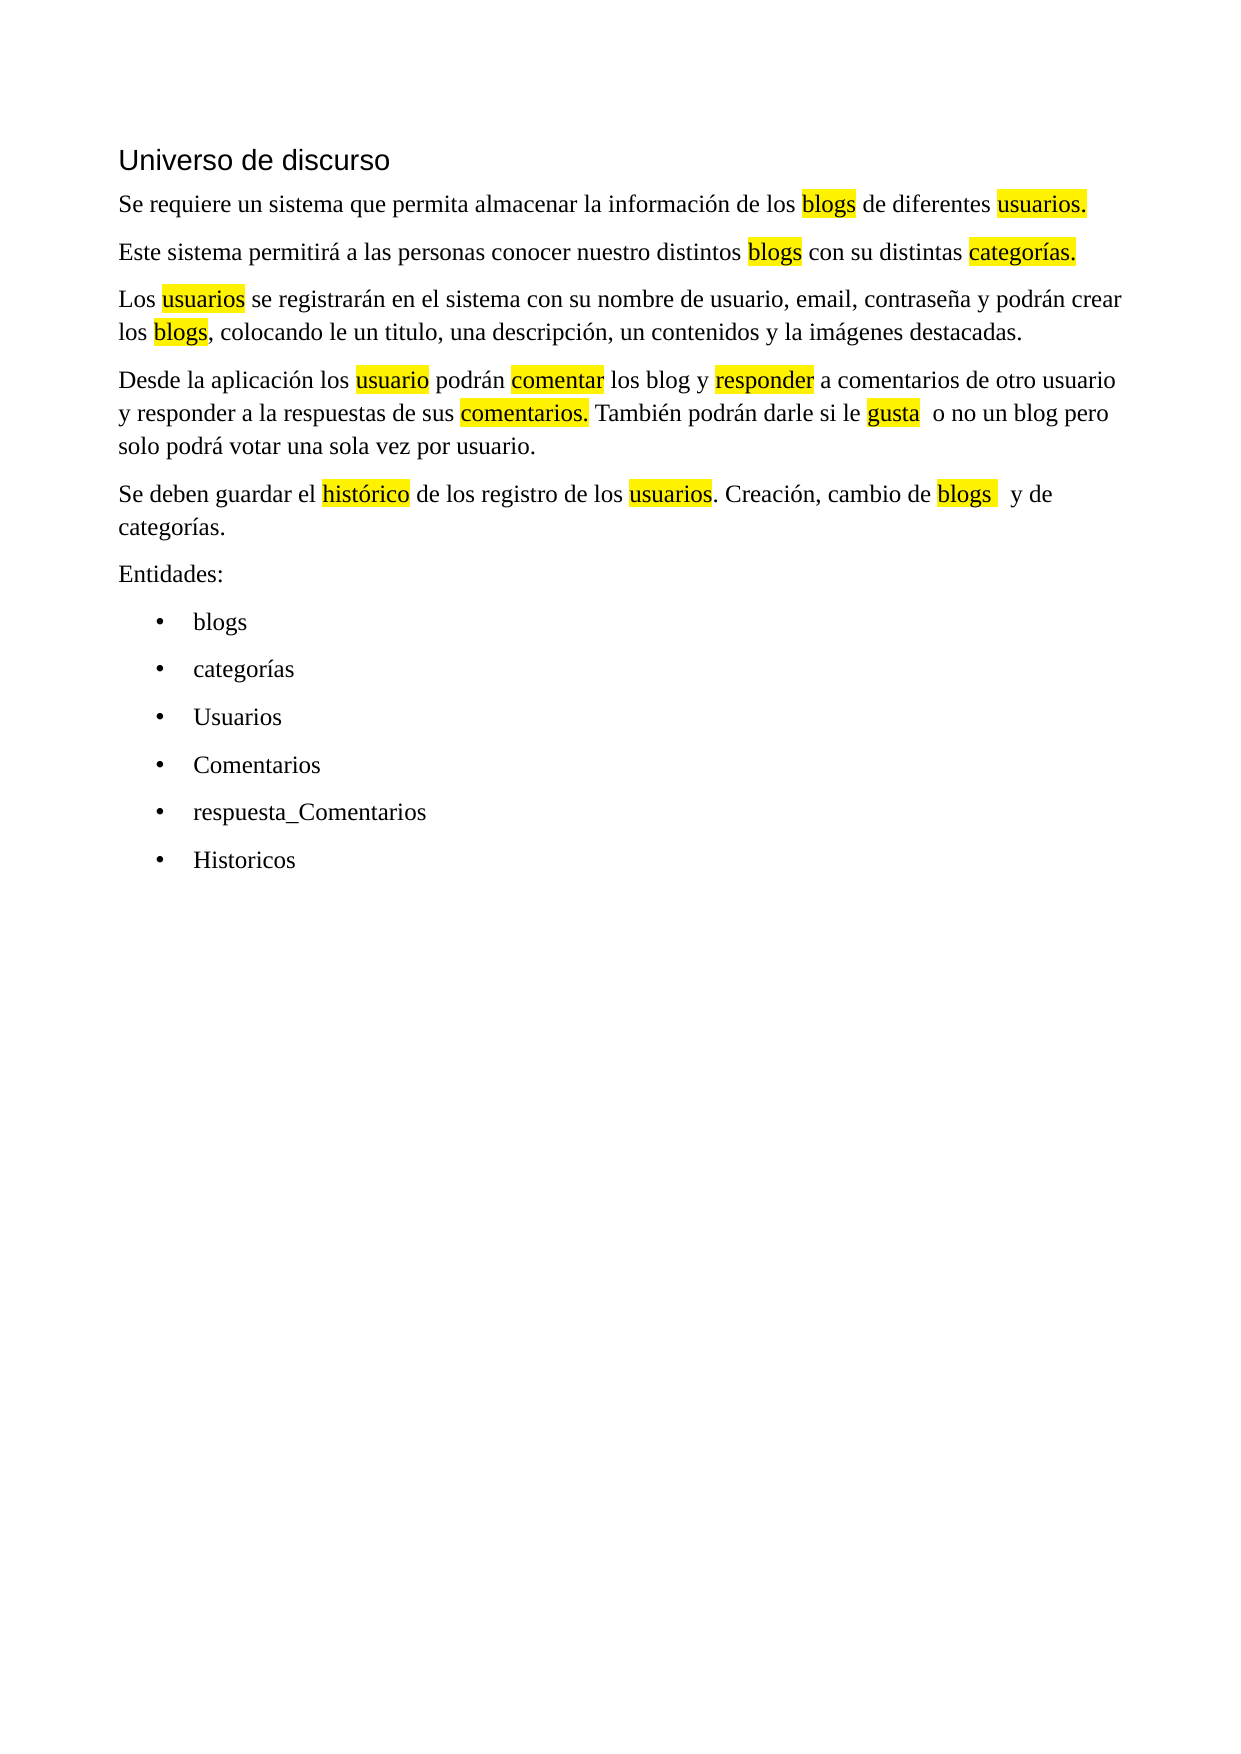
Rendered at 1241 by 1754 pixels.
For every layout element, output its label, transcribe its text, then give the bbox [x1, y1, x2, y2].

list Comentarios [156, 750, 1122, 778]
list Historicos [156, 845, 1122, 874]
text Los usuarios se registrarán en el sistema con su nombre de usuario, email, contraseña y podrán crear los blogs, colocando le un titulo, una descripción, un contenidos y la imágenes destacadas. [118, 284, 1122, 346]
text Este sistema permitirá a las personas conocer nuestro distintos blogs con su distintas categorías. [118, 237, 1122, 266]
subtitle Universo de discurso [118, 143, 1122, 177]
list respuesta_Comentarios [156, 797, 1122, 826]
text Desde la aplicación los usuario podrán comentar los blog y responder a comentarios de otro usuario y responder a la respuestas de sus comentarios. También podrán darle si le gusta o no un blog pero solo podrá votar una sola vez por usuario. [118, 365, 1122, 460]
text Se deben guardar el histórico de los registro de los usuarios. Creación, cambio de blogs y de categorías. [118, 479, 1122, 540]
list blogs [156, 607, 1122, 636]
text Se requiere un sistema que permita almacenar la información de los blogs de diferentes usuarios. [118, 189, 1122, 218]
list Usuarios [156, 702, 1122, 731]
list categorías [156, 654, 1122, 683]
text Entidades: [118, 559, 1122, 588]
